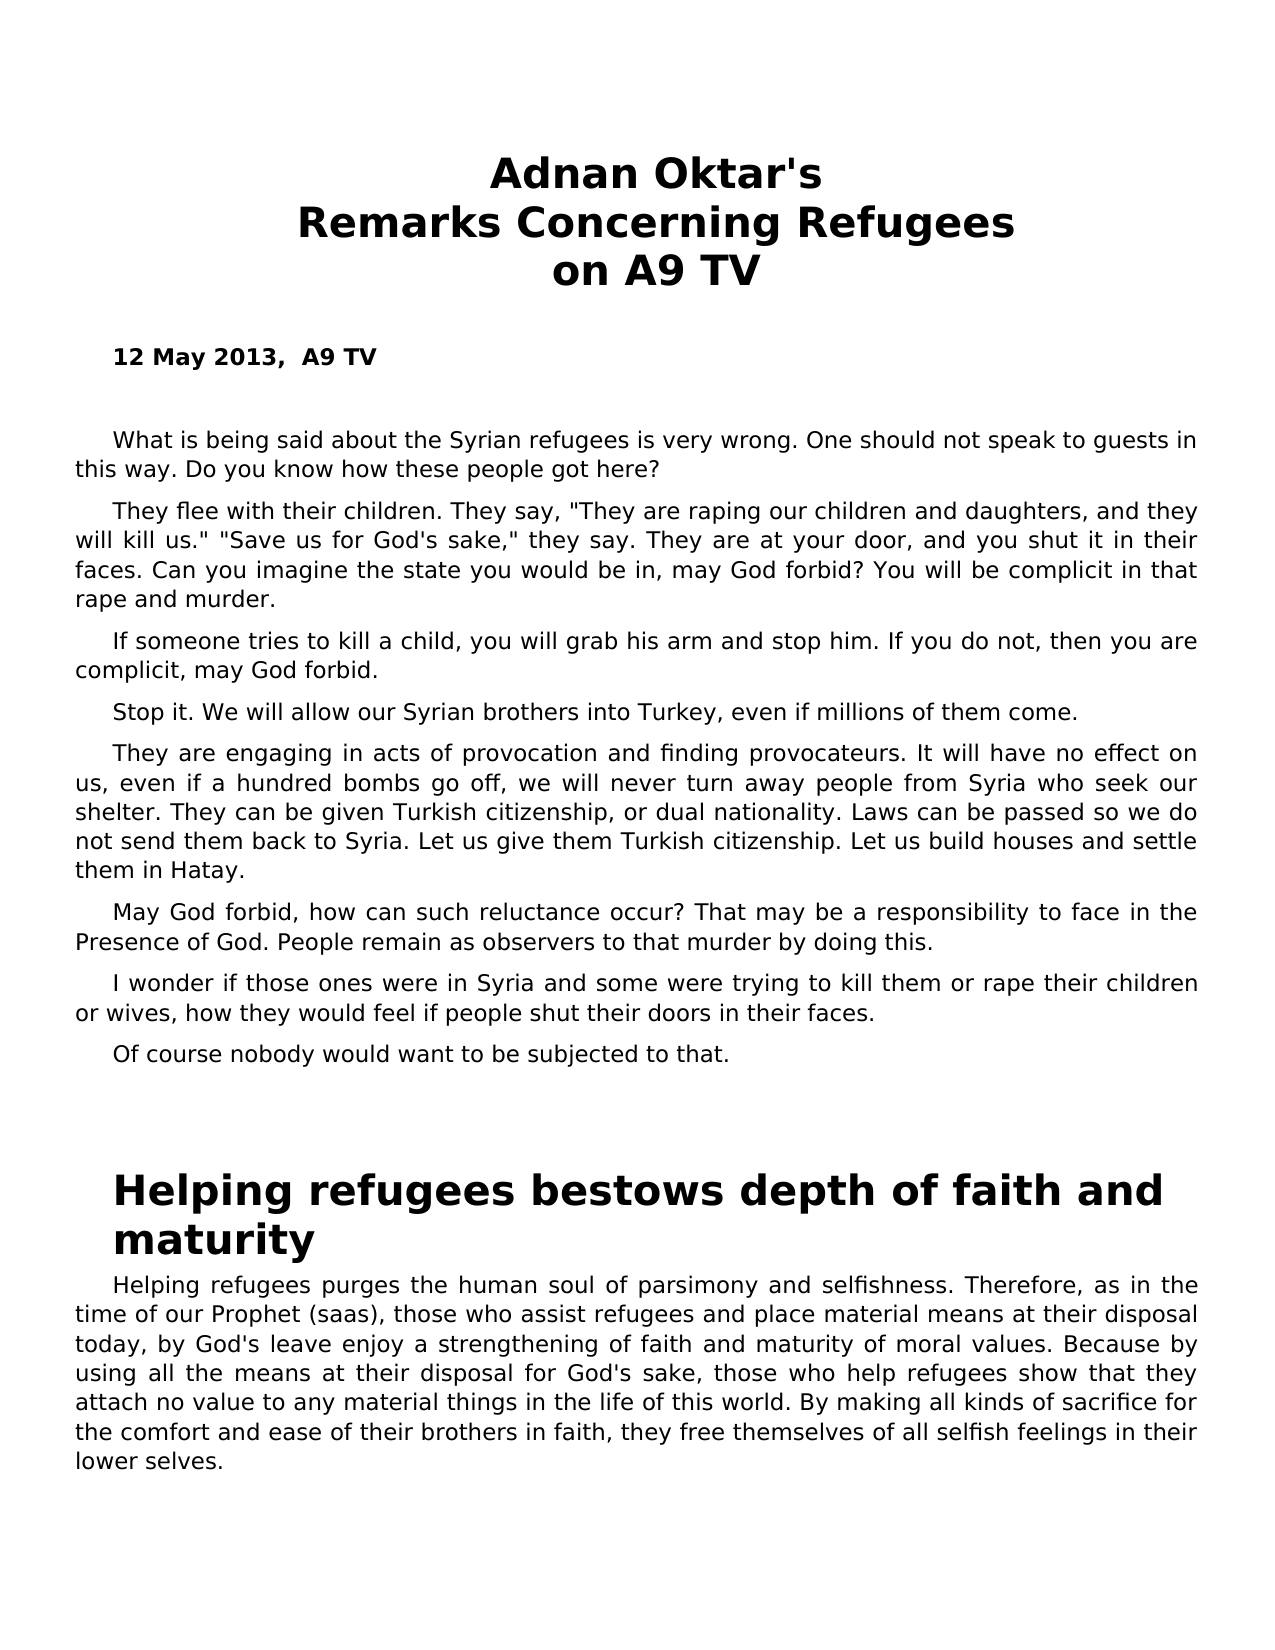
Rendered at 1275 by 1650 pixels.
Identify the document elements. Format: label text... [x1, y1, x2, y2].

text What is being said about the Syrian refugees is very wrong. One should not speak to guests in this way. Do you know how these people got here? [75, 427, 1200, 483]
subtitle Helping refugees bestows depth of faith and maturity [112, 1167, 1200, 1264]
text If someone tries to kill a child, you will grab his arm and stop him. If you do not, then you are complicit, may God forbid. [75, 628, 1200, 684]
text May God forbid, how can such reluctance occur? That may be a responsibility to face in the Presence of God. People remain as observers to that murder by doing this. [75, 899, 1200, 955]
text Of course nobody would want to be subjected to that. [75, 1042, 1200, 1068]
text They are engaging in acts of provocation and finding provocateurs. It will have no effect on us, even if a hundred bombs go off, we will never turn away people from Syria who seek our shelter. They can be given Turkish citizenship, or dual nationality. Laws can be passed so we do not send them back to Syria. Let us give them Turkish citizenship. Let us build houses and settle them in Hatay. [75, 741, 1200, 884]
text Helping refugees purges the human soul of parsimony and selfishness. Therefore, as in the time of our Prophet (saas), those who assist refugees and place material means at their disposal today, by God's leave enjoy a strengthening of faith and maturity of moral values. Because by using all the means at their disposal for God's sake, those who help refugees show that they attach no value to any material things in the life of this world. By making all kinds of sacrifice for the comfort and ease of their brothers in faith, they free themselves of all selfish feelings in their lower selves. [75, 1272, 1200, 1474]
text 12 May 2013, A9 TV [75, 344, 1200, 370]
text Stop it. We will allow our Syrian brothers into Turkey, even if millions of them come. [75, 699, 1200, 726]
text I wonder if those ones were in Syria and some were trying to kill them or rape their children or wives, how they would feel if people shut their doors in their faces. [75, 971, 1200, 1026]
text They flee with their children. They say, "They are raping our children and daughters, and they will kill us." "Save us for God's sake," they say. They are at your door, and you shut it in their faces. Can you imagine the state you would be in, may God forbid? You will be complicit in that rape and murder. [75, 498, 1200, 613]
subtitle Adnan Oktar's Remarks Concerning Refugees on A9 TV [112, 150, 1200, 296]
